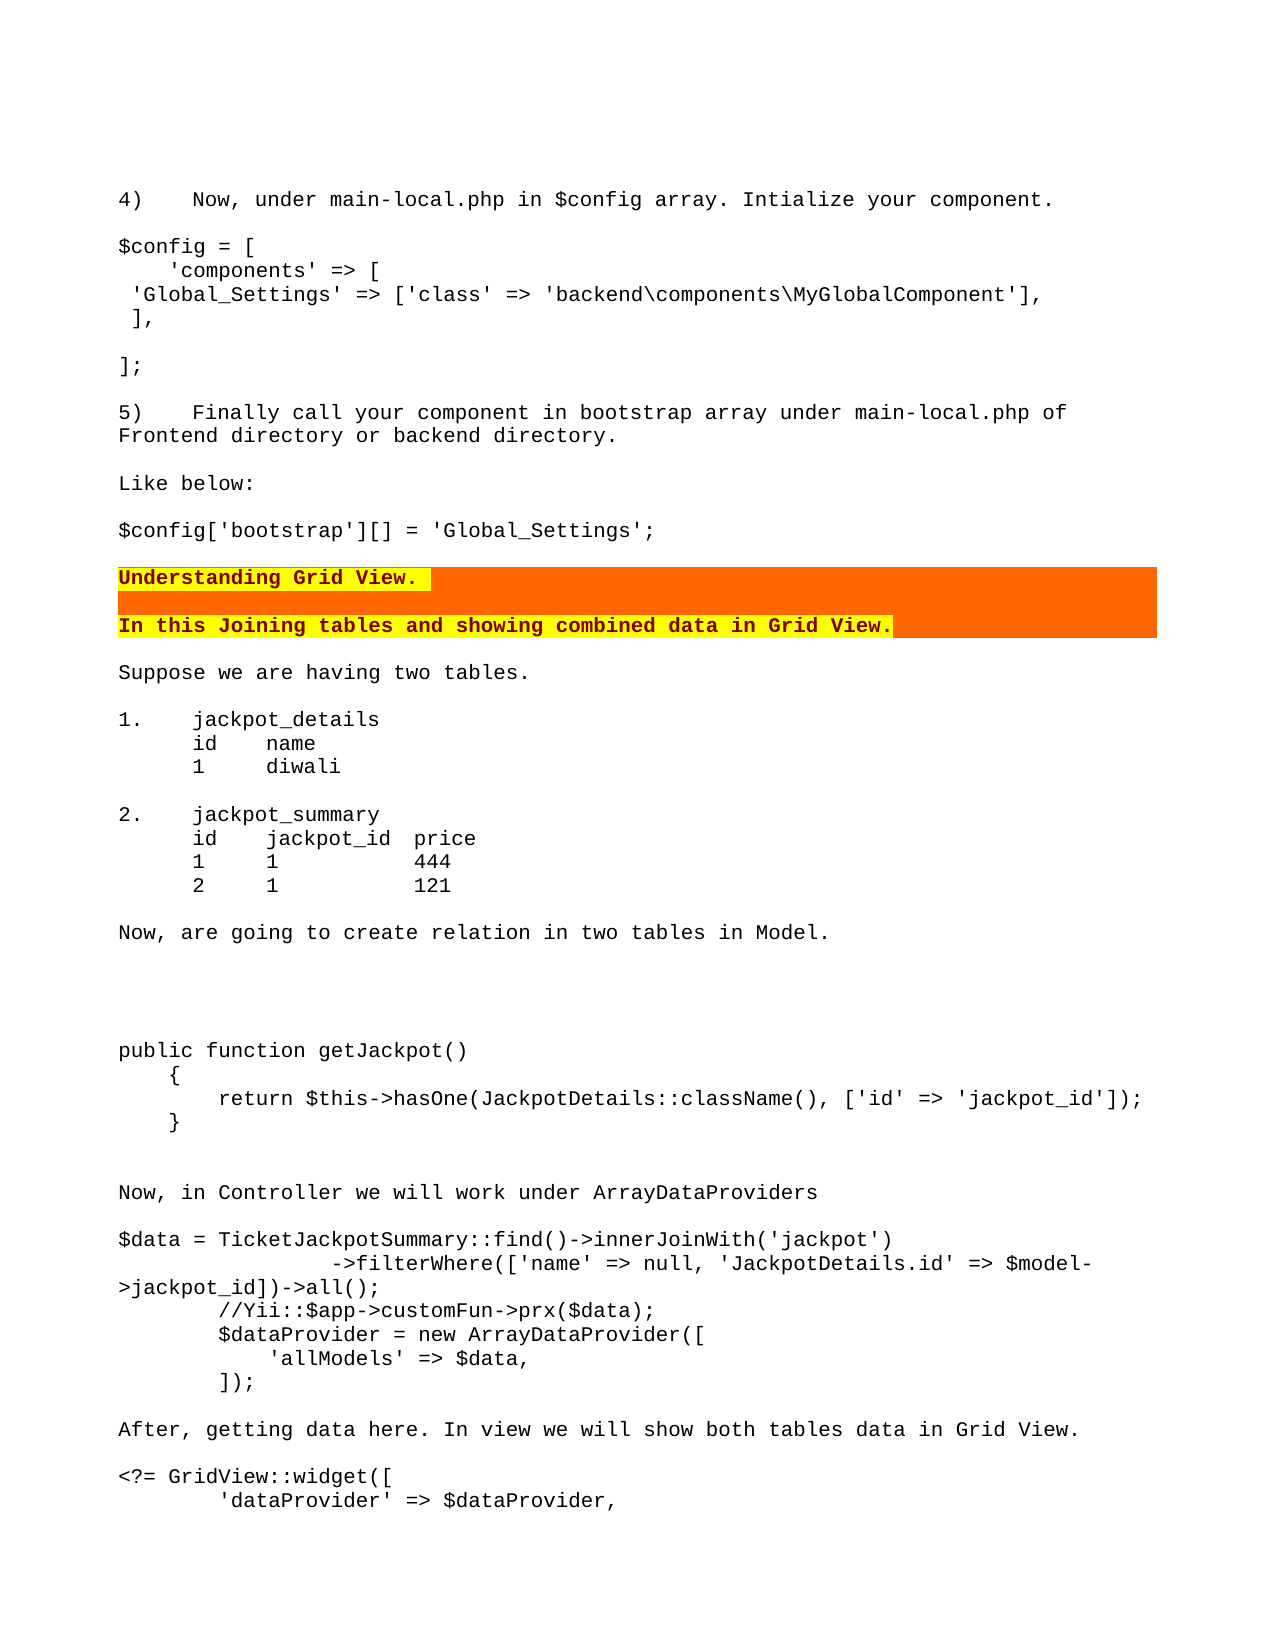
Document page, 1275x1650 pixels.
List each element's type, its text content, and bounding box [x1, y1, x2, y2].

text Like below: [118, 473, 1157, 496]
text Now, in Controller we will work under ArrayDataProviders [118, 1182, 1157, 1206]
text ], [118, 307, 1157, 331]
text 'dataProvider' => $dataProvider, [118, 1489, 1157, 1513]
text $data = TicketJackpotSummary::find()->innerJoinWith('jackpot') [118, 1229, 1157, 1253]
text $config['bootstrap'][] = 'Global_Settings'; [118, 520, 1157, 544]
text return $this->hasOne(JackpotDetails::className(), ['id' => 'jackpot_id']); [118, 1088, 1157, 1111]
text 'allModels' => $data, [118, 1348, 1157, 1371]
text { [118, 1064, 1157, 1088]
text Understanding Grid View. [118, 567, 1157, 591]
text 2. jackpot_summary [118, 804, 1157, 827]
text 2 1 121 [118, 875, 1157, 898]
text 1 1 444 [118, 851, 1157, 875]
text $dataProvider = new ArrayDataProvider([ [118, 1324, 1157, 1348]
text Suppose we are having two tables. [118, 662, 1157, 686]
text In this Joining tables and showing combined data in Grid View. [118, 615, 1157, 638]
text 4) Now, under main-local.php in $config array. Intialize your component. [118, 189, 1157, 213]
text ]; [118, 354, 1157, 378]
text 5) Finally call your component in bootstrap array under main-local.php of Frontend directory or backend directory. [118, 402, 1157, 449]
text } [118, 1111, 1157, 1135]
text Now, are going to create relation in two tables in Model. [118, 922, 1157, 946]
text public function getJackpot() [118, 1040, 1157, 1064]
text ]); [118, 1371, 1157, 1395]
text 1 diwali [118, 757, 1157, 780]
text //Yii::$app->customFun->prx($data); [118, 1300, 1157, 1324]
text id name [118, 733, 1157, 757]
text 'components' => [ [118, 260, 1157, 284]
text <?= GridView::widget([ [118, 1466, 1157, 1489]
text 'Global_Settings' => ['class' => 'backend\components\MyGlobalComponent'], [118, 284, 1157, 307]
text $config = [ [118, 236, 1157, 260]
text After, getting data here. In view we will show both tables data in Grid View. [118, 1419, 1157, 1442]
text ->filterWhere(['name' => null, 'JackpotDetails.id' => $model->jackpot_id])->all(); [118, 1253, 1157, 1300]
text id jackpot_id price [118, 827, 1157, 851]
text 1. jackpot_details [118, 709, 1157, 733]
